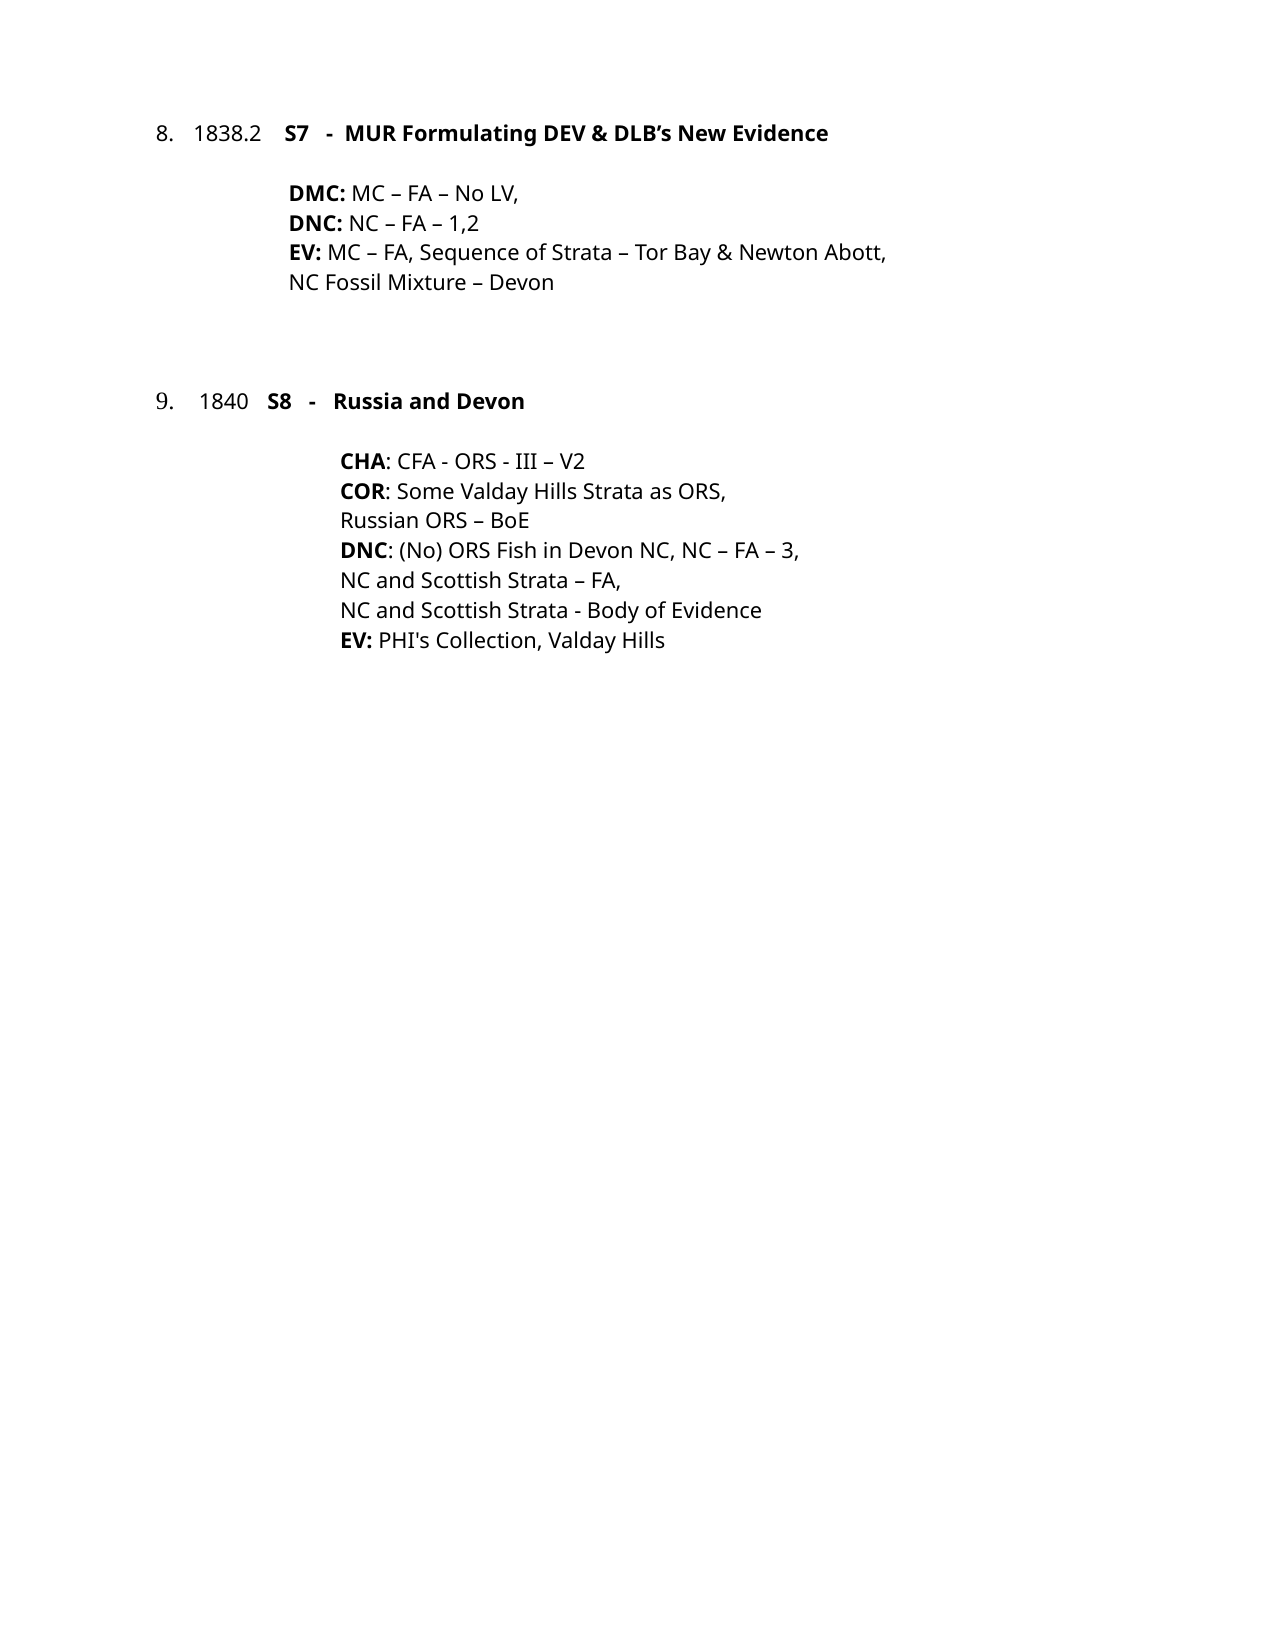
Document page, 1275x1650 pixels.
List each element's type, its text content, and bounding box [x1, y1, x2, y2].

text CHA: CFA - ORS - III – V2 [118, 446, 1157, 476]
text NC and Scottish Strata - Body of Evidence [118, 595, 1157, 624]
text DNC: NC – FA – 1,2 [118, 207, 1157, 237]
list 1838.2 S7 - MUR Formulating DEV & DLB’s New Evidence [156, 118, 1157, 148]
text DMC: MC – FA – No LV, [118, 178, 1157, 207]
text EV: MC – FA, Sequence of Strata – Tor Bay & Newton Abott, [118, 237, 1157, 267]
text DNC: (No) ORS Fish in Devon NC, NC – FA – 3, [118, 535, 1157, 565]
text EV: PHI's Collection, Valday Hills [118, 624, 1157, 654]
list 1840 S8 - Russia and Devon [156, 386, 1157, 416]
text NC and Scottish Strata – FA, [118, 565, 1157, 595]
text Russian ORS – BoE [118, 505, 1157, 535]
text NC Fossil Mixture – Devon [118, 267, 1157, 297]
text COR: Some Valday Hills Strata as ORS, [118, 476, 1157, 505]
